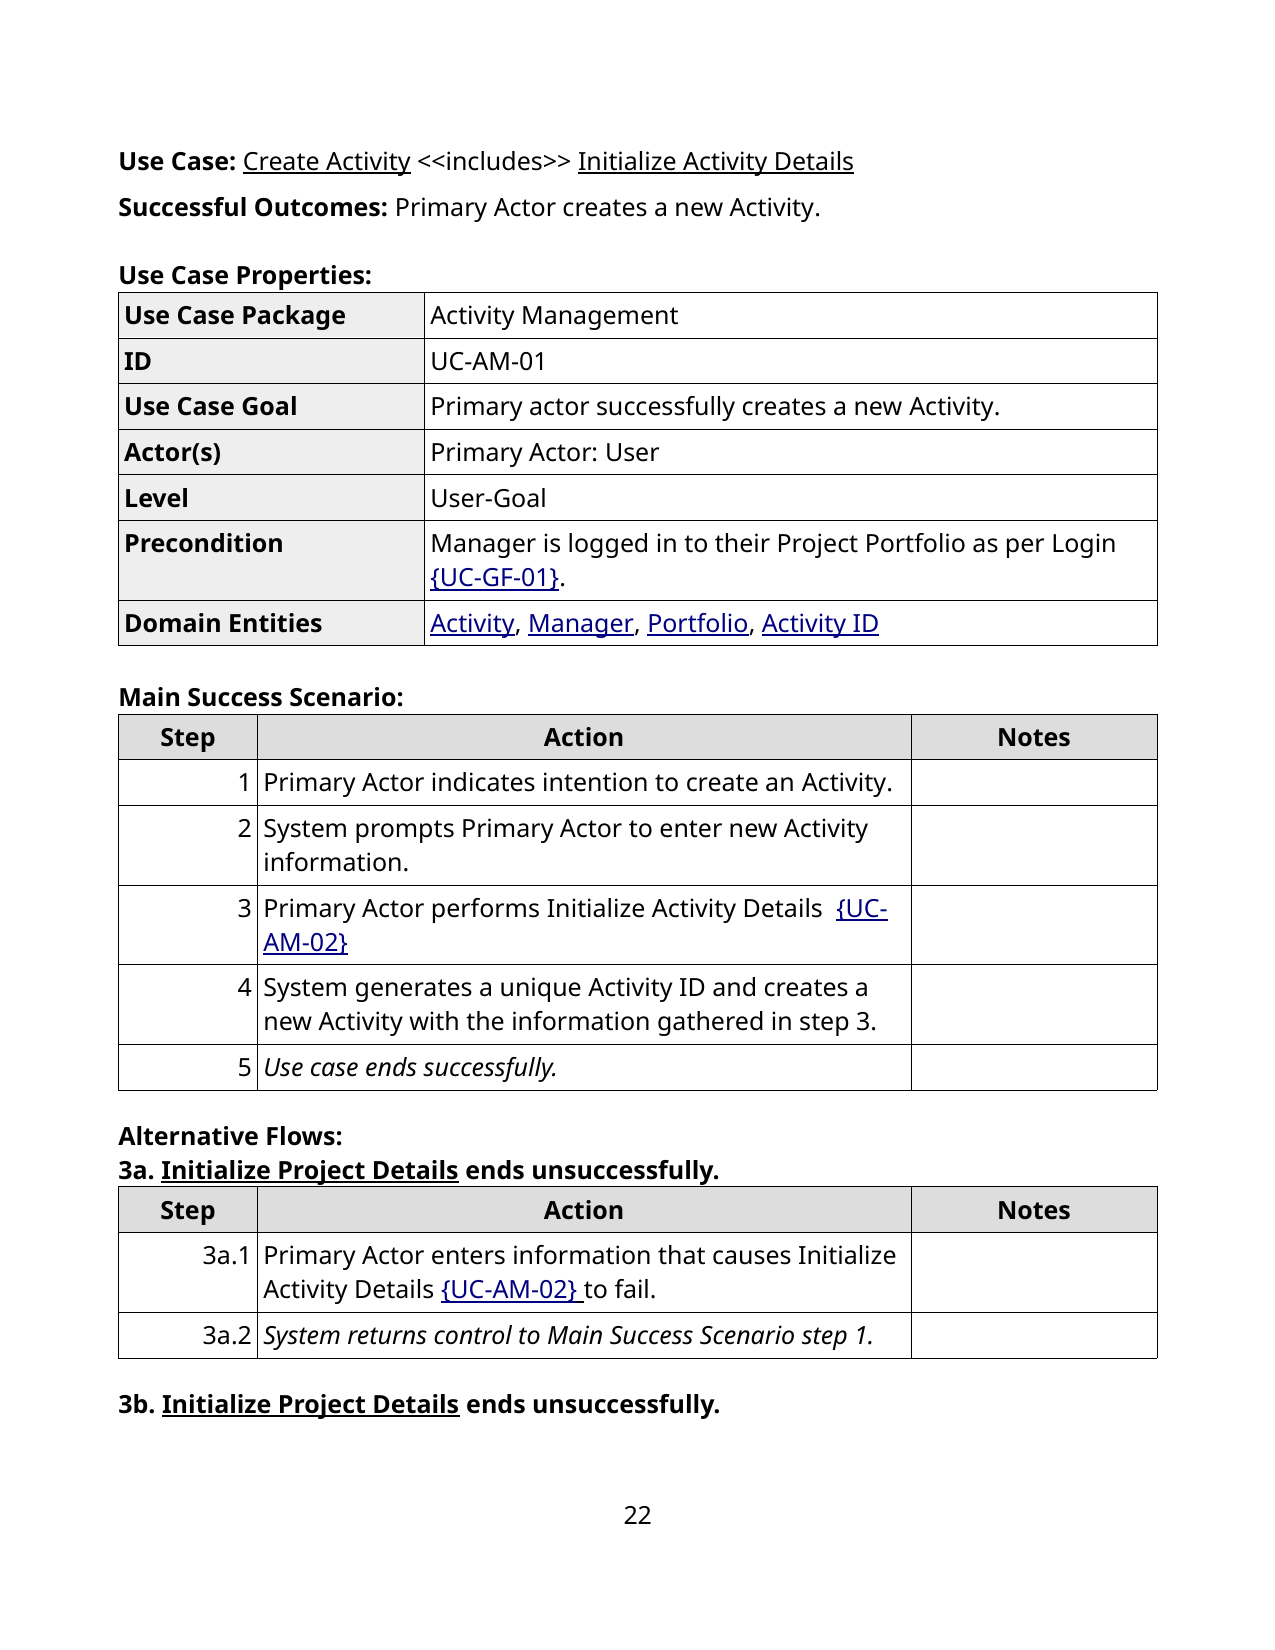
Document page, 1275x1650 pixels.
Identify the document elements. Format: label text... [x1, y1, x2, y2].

table_cell Primary Actor: User [425, 430, 1157, 474]
table_cell [912, 965, 1157, 1044]
table_cell 1 [119, 760, 257, 805]
table_cell Domain Entities [119, 601, 424, 645]
table_cell System returns control to Main Success Scenario step 1. [258, 1313, 911, 1357]
table_header Notes [912, 715, 1157, 759]
table_cell Level [119, 475, 424, 520]
text Alternative Flows: [118, 1118, 1157, 1152]
table_cell Activity, Manager, Portfolio, Activity ID [425, 601, 1157, 645]
table_cell 2 [119, 806, 257, 884]
subtitle Use Case: Create Activity <<includes>> Initialize Activity Details [118, 143, 1157, 177]
text Successful Outcomes: Primary Actor creates a new Activity. [118, 190, 1157, 224]
table_cell Primary Actor enters information that causes Initialize Activity Details {UC-AM-02} to fail. [258, 1233, 911, 1312]
table_header Action [258, 715, 911, 759]
table_cell [912, 1233, 1157, 1312]
table_cell UC-AM-01 [425, 339, 1157, 383]
table_cell Actor(s) [119, 430, 424, 474]
table_cell System generates a unique Activity ID and creates a new Activity with the information gathered in step 3. [258, 965, 911, 1044]
table_cell Manager is logged in to their Project Portfolio as per Login {UC-GF-01}. [425, 521, 1157, 600]
text 3b. Initialize Project Details ends unsuccessfully. [118, 1386, 1157, 1420]
table_cell Primary actor successfully creates a new Activity. [425, 384, 1157, 429]
table_header Use Case Package [119, 293, 424, 337]
table_cell 3a.2 [119, 1313, 257, 1357]
text Use Case Properties: [118, 258, 1157, 292]
table_header Step [119, 1187, 257, 1232]
table_header Notes [912, 1187, 1157, 1232]
table_cell [912, 1045, 1157, 1089]
table_cell [912, 760, 1157, 805]
table_cell Primary Actor indicates intention to create an Activity. [258, 760, 911, 805]
table_cell 5 [119, 1045, 257, 1089]
table_cell ID [119, 339, 424, 383]
table_cell [912, 886, 1157, 964]
table_cell 3a.1 [119, 1233, 257, 1312]
table_cell Precondition [119, 521, 424, 600]
table_header Step [119, 715, 257, 759]
table_header Action [258, 1187, 911, 1232]
table_cell 4 [119, 965, 257, 1044]
table_cell [912, 806, 1157, 884]
table_header Activity Management [425, 293, 1157, 337]
table_cell [912, 1313, 1157, 1357]
table_cell Primary Actor performs Initialize Activity Details {UC-AM-02} [258, 886, 911, 964]
text 3a. Initialize Project Details ends unsuccessfully. [118, 1152, 1157, 1186]
table_cell Use Case Goal [119, 384, 424, 429]
table_cell Use case ends successfully. [258, 1045, 911, 1089]
text Main Success Scenario: [118, 679, 1157, 713]
table_cell System prompts Primary Actor to enter new Activity information. [258, 806, 911, 884]
table_cell User-Goal [425, 475, 1157, 520]
table_cell 3 [119, 886, 257, 964]
